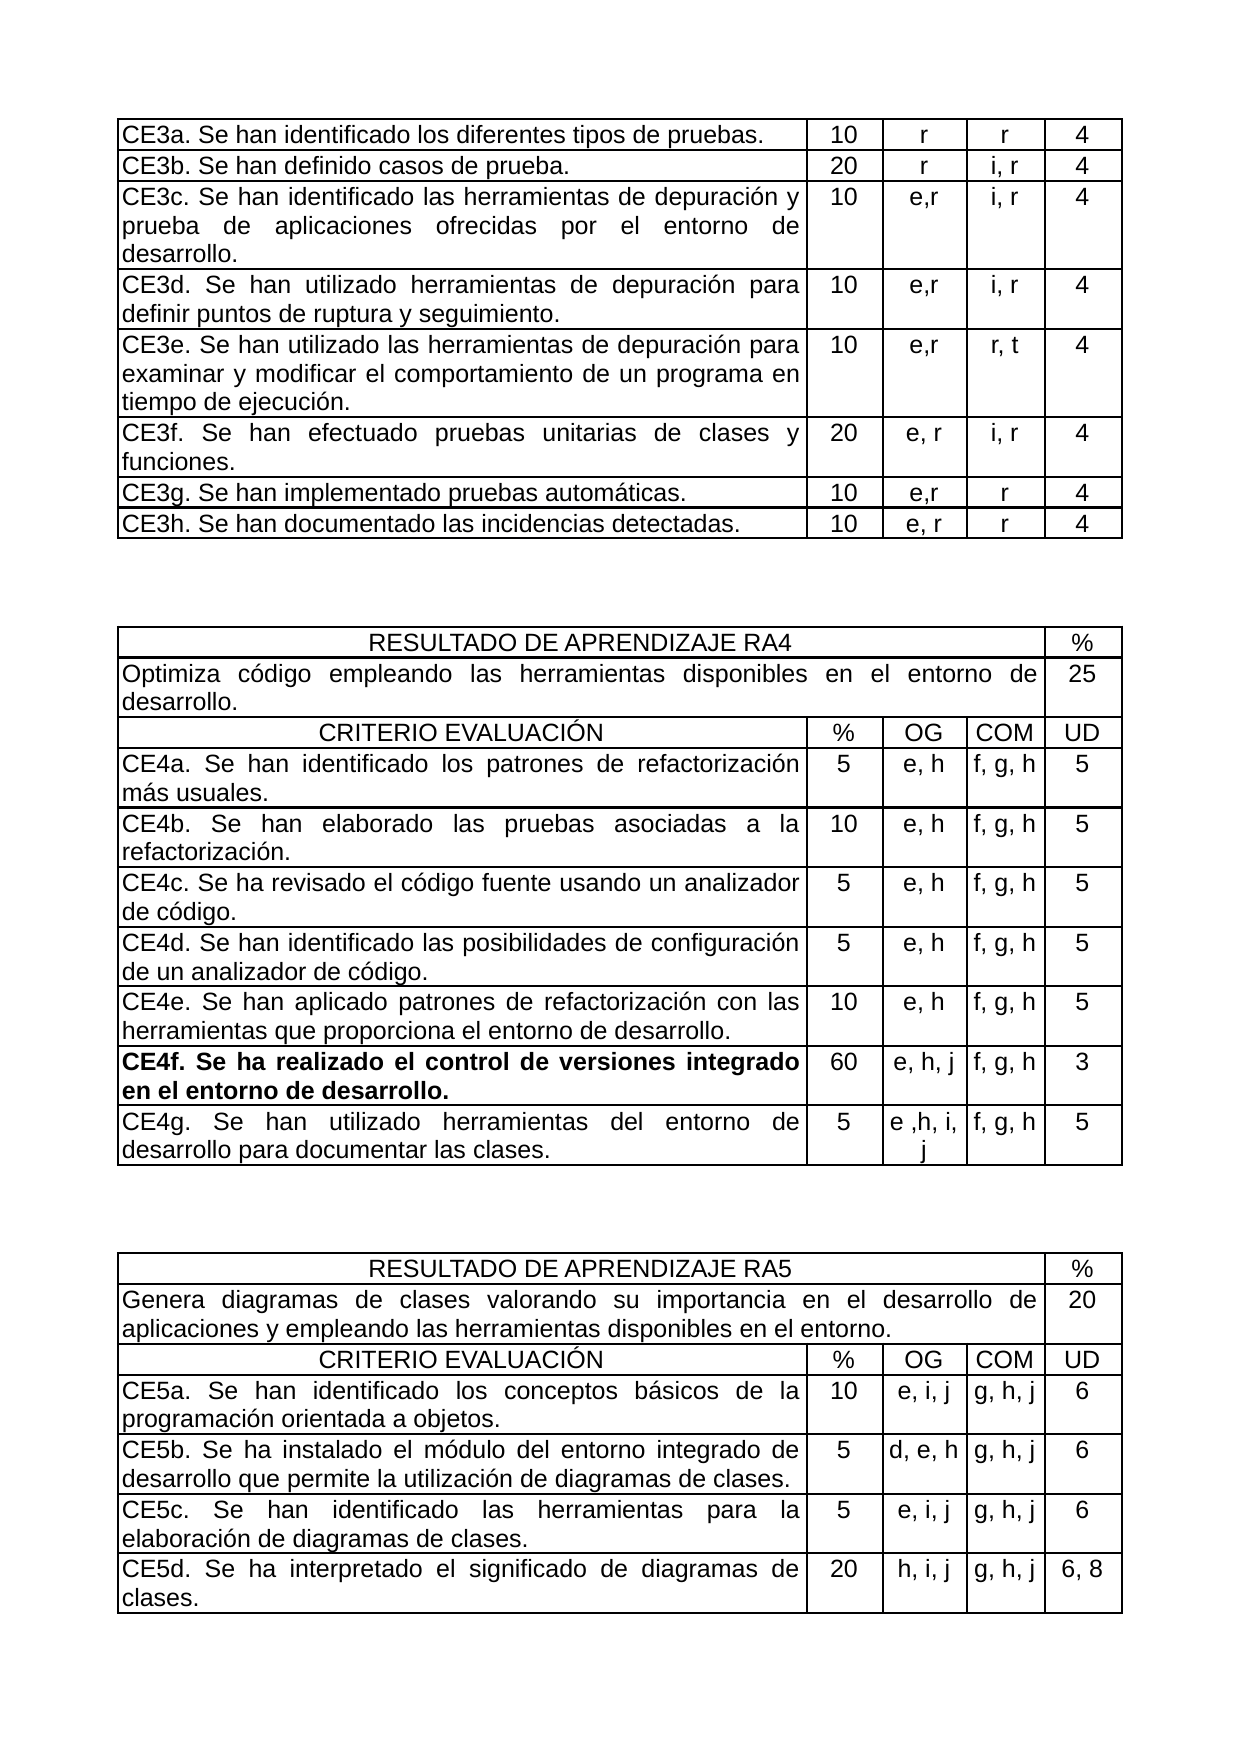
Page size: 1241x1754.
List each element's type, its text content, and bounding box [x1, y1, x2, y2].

table_cell 5 [808, 1435, 882, 1493]
table_cell CE5b. Se ha instalado el módulo del entorno integrado de desarrollo que permite la utilización de diagramas de clases. [119, 1435, 806, 1493]
table_cell CE4b. Se han elaborado las pruebas asociadas a la refactorización. [119, 809, 806, 866]
table_cell g, h, j [968, 1376, 1044, 1433]
table_cell CE3f. Se han efectuado pruebas unitarias de clases y funciones. [119, 418, 806, 476]
table_cell 4 [1046, 182, 1121, 268]
table_cell CE5c. Se han identificado las herramientas para la elaboración de diagramas de clases. [119, 1495, 806, 1552]
table_cell 6 [1046, 1376, 1121, 1433]
table_cell CE3a. Se han identificado los diferentes tipos de pruebas. [119, 120, 806, 149]
table_cell CE3g. Se han implementado pruebas automáticas. [119, 478, 806, 506]
table_cell 3 [1046, 1047, 1121, 1104]
table_cell f, g, h [968, 928, 1044, 985]
table_cell r [968, 478, 1044, 506]
table_header % [1046, 628, 1121, 656]
table_cell 5 [1046, 809, 1121, 866]
table_cell CE3e. Se han utilizado las herramientas de depuración para examinar y modificar el comportamiento de un programa en tiempo de ejecución. [119, 330, 806, 416]
table_cell 10 [808, 270, 882, 328]
table_cell 5 [1046, 1106, 1121, 1164]
table_cell g, h, j [968, 1554, 1044, 1612]
table_cell 10 [808, 1376, 882, 1433]
table_cell 5 [1046, 987, 1121, 1045]
table_cell CE3d. Se han utilizado herramientas de depuración para definir puntos de ruptura y seguimiento. [119, 270, 806, 328]
table_cell e, h [884, 987, 966, 1045]
table_cell f, g, h [968, 809, 1044, 866]
table_cell r [968, 509, 1044, 537]
table_cell Genera diagramas de clases valorando su importancia en el desarrollo de aplicaciones y empleando las herramientas disponibles en el entorno. [119, 1285, 1044, 1343]
table_cell d, e, h [884, 1435, 966, 1493]
table_cell 25 [1046, 659, 1121, 716]
table_cell 10 [808, 809, 882, 866]
table_cell 4 [1046, 509, 1121, 537]
table_cell i, r [968, 418, 1044, 476]
table_cell e, i, j [884, 1376, 966, 1433]
table_cell 6 [1046, 1495, 1121, 1552]
table_cell COM [968, 718, 1044, 747]
table_cell CE4f. Se ha realizado el control de versiones integrado en el entorno de desarrollo. [119, 1047, 806, 1104]
table_cell 10 [808, 509, 882, 537]
table_cell f, g, h [968, 987, 1044, 1045]
table_cell r [884, 120, 966, 149]
table_cell r [884, 151, 966, 180]
table_cell 4 [1046, 151, 1121, 180]
table_cell CE4e. Se han aplicado patrones de refactorización con las herramientas que proporciona el entorno de desarrollo. [119, 987, 806, 1045]
table_cell 20 [1046, 1285, 1121, 1343]
table_cell 6 [1046, 1435, 1121, 1493]
table_cell e,r [884, 478, 966, 506]
table_cell 10 [808, 120, 882, 149]
table_cell 20 [808, 1554, 882, 1612]
table_cell 5 [1046, 868, 1121, 926]
table_cell CE3c. Se han identificado las herramientas de depuración y prueba de aplicaciones ofrecidas por el entorno de desarrollo. [119, 182, 806, 268]
table_cell 20 [808, 151, 882, 180]
table_cell CE5a. Se han identificado los conceptos básicos de la programación orientada a objetos. [119, 1376, 806, 1433]
table_cell e,r [884, 182, 966, 268]
table_cell CE3b. Se han definido casos de prueba. [119, 151, 806, 180]
table_cell f, g, h [968, 1047, 1044, 1104]
table_cell h, i, j [884, 1554, 966, 1612]
table_cell % [808, 1345, 882, 1373]
table_cell COM [968, 1345, 1044, 1373]
table_cell 10 [808, 182, 882, 268]
table_cell e, r [884, 509, 966, 537]
table_cell 5 [1046, 928, 1121, 985]
table_cell e ,h, i, j [884, 1106, 966, 1164]
table_cell UD [1046, 718, 1121, 747]
table_cell i, r [968, 270, 1044, 328]
table_cell 5 [808, 868, 882, 926]
table_cell e, h [884, 749, 966, 806]
table_cell Optimiza código empleando las herramientas disponibles en el entorno de desarrollo. [119, 659, 1044, 716]
table_cell 5 [808, 928, 882, 985]
table_cell CRITERIO EVALUACIÓN [119, 718, 806, 747]
table_cell 20 [808, 418, 882, 476]
table_cell 10 [808, 330, 882, 416]
table_header RESULTADO DE APRENDIZAJE RA5 [119, 1254, 1044, 1283]
table_cell CE4g. Se han utilizado herramientas del entorno de desarrollo para documentar las clases. [119, 1106, 806, 1164]
table_cell 6, 8 [1046, 1554, 1121, 1612]
table_cell 4 [1046, 120, 1121, 149]
table_cell e, h [884, 868, 966, 926]
table_header RESULTADO DE APRENDIZAJE RA4 [119, 628, 1044, 656]
table_cell CRITERIO EVALUACIÓN [119, 1345, 806, 1373]
table_cell e, h, j [884, 1047, 966, 1104]
table_cell 10 [808, 987, 882, 1045]
table_header % [1046, 1254, 1121, 1283]
table_cell OG [884, 718, 966, 747]
table_cell f, g, h [968, 1106, 1044, 1164]
table_cell 4 [1046, 330, 1121, 416]
table_cell 10 [808, 478, 882, 506]
table_cell e, h [884, 809, 966, 866]
table_cell CE4a. Se han identificado los patrones de refactorización más usuales. [119, 749, 806, 806]
table_cell 4 [1046, 478, 1121, 506]
table_cell OG [884, 1345, 966, 1373]
table_cell e, r [884, 418, 966, 476]
table_cell g, h, j [968, 1435, 1044, 1493]
table_cell CE3h. Se han documentado las incidencias detectadas. [119, 509, 806, 537]
table_cell CE5d. Se ha interpretado el significado de diagramas de clases. [119, 1554, 806, 1612]
table_cell e, i, j [884, 1495, 966, 1552]
table_cell e,r [884, 270, 966, 328]
table_cell 5 [808, 1106, 882, 1164]
table_cell e,r [884, 330, 966, 416]
table_cell CE4d. Se han identificado las posibilidades de configuración de un analizador de código. [119, 928, 806, 985]
table_cell e, h [884, 928, 966, 985]
table_cell CE4c. Se ha revisado el código fuente usando un analizador de código. [119, 868, 806, 926]
table_cell 4 [1046, 270, 1121, 328]
table_cell i, r [968, 151, 1044, 180]
table_cell 5 [1046, 749, 1121, 806]
table_cell 5 [808, 1495, 882, 1552]
table_cell f, g, h [968, 749, 1044, 806]
table_cell UD [1046, 1345, 1121, 1373]
table_cell f, g, h [968, 868, 1044, 926]
table_cell 5 [808, 749, 882, 806]
table_cell g, h, j [968, 1495, 1044, 1552]
table_cell i, r [968, 182, 1044, 268]
table_cell r, t [968, 330, 1044, 416]
table_cell r [968, 120, 1044, 149]
table_cell 4 [1046, 418, 1121, 476]
table_cell % [808, 718, 882, 747]
table_cell 60 [808, 1047, 882, 1104]
